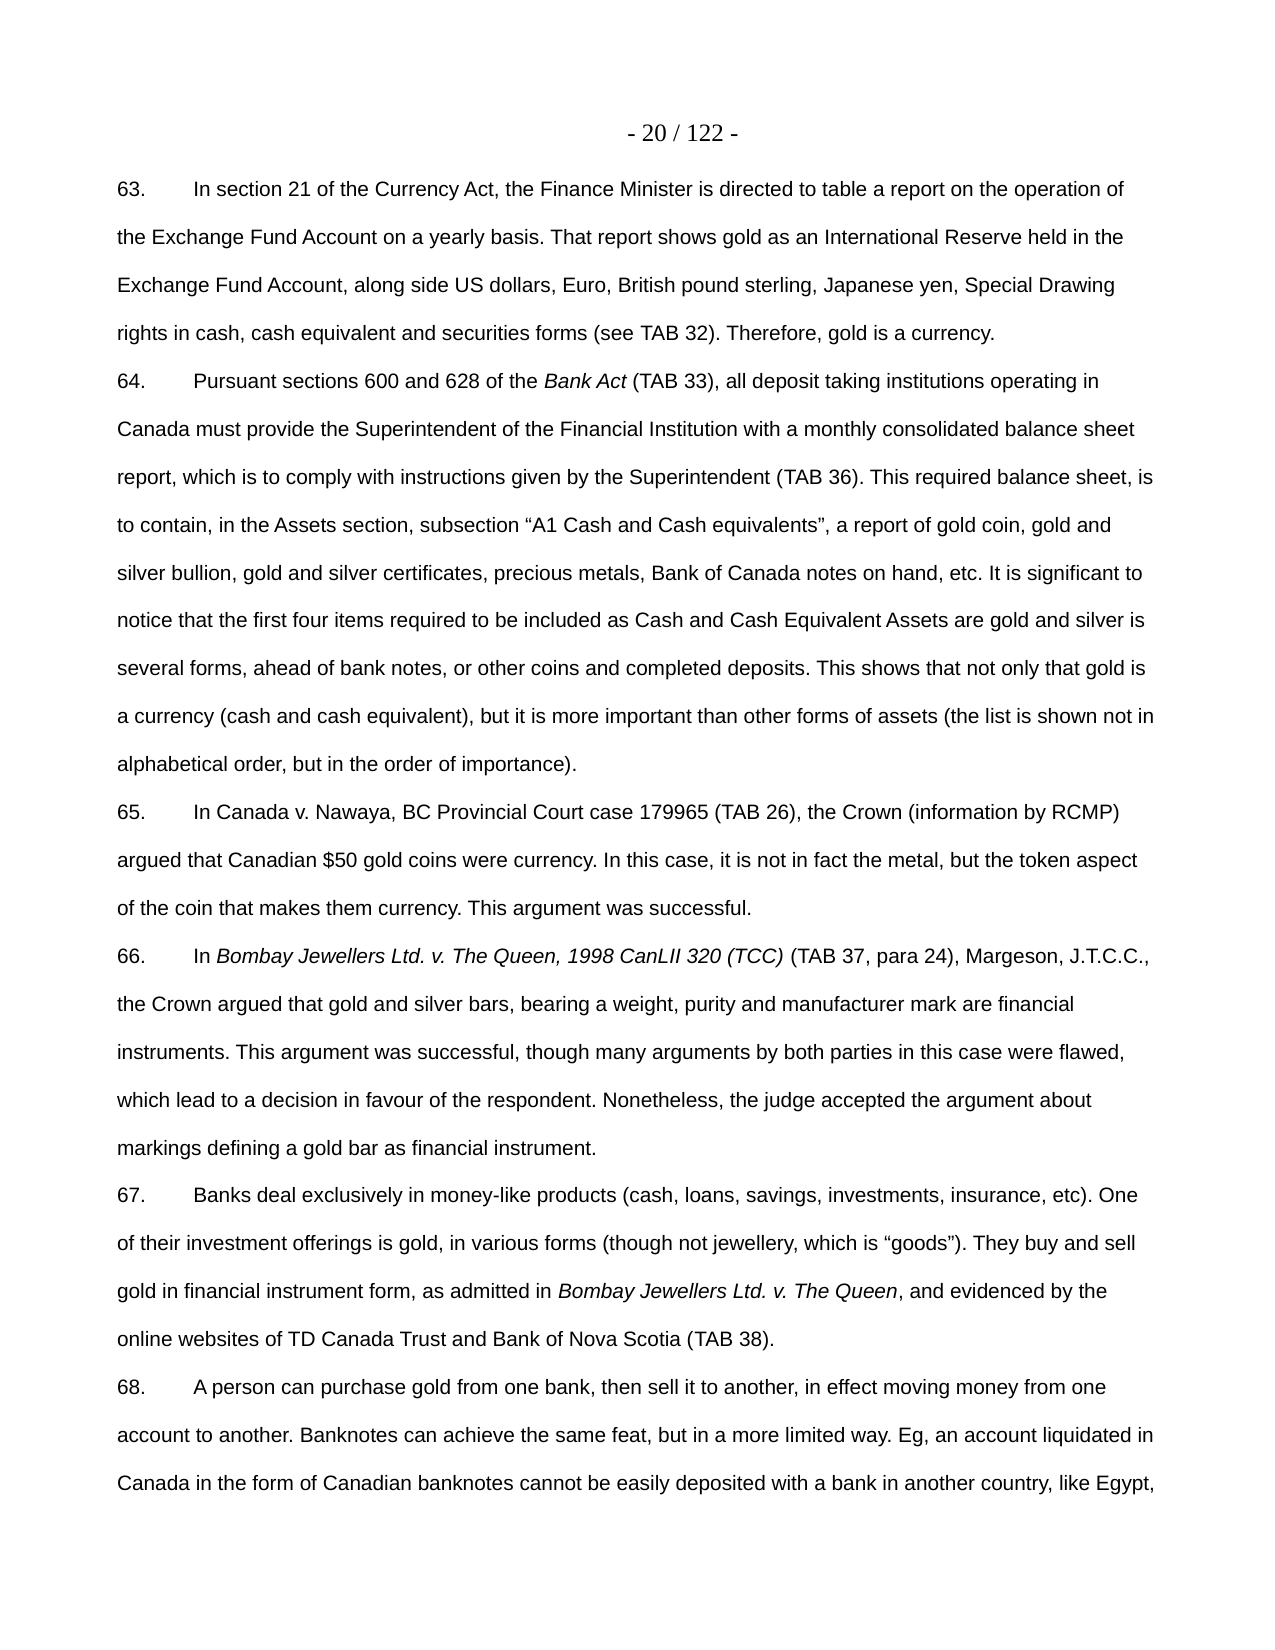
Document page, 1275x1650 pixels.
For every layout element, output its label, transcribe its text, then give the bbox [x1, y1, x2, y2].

subtitle Pursuant sections 600 and 628 of the Bank Act (TAB 33), all deposit taking institutions operating in Canada must provide the Superintendent of the Financial Institution with a monthly consolidated balance sheet report, which is to comply with instructions given by the Superintendent (TAB 36). This required balance sheet, is to contain, in the Assets section, subsection “A1 Cash and Cash equivalents”, a report of gold coin, gold and silver bullion, gold and silver certificates, precious metals, Bank of Canada notes on hand, etc. It is significant to notice that the first four items required to be included as Cash and Cash Equivalent Assets are gold and silver is several forms, ahead of bank notes, or other coins and completed deposits. This shows that not only that gold is a currency (cash and cash equivalent), but it is more important than other forms of assets (the list is shown not in alphabetical order, but in the order of importance). [117, 369, 1157, 776]
subtitle Banks deal exclusively in money-like products (cash, loans, savings, investments, insurance, etc). One of their investment offerings is gold, in various forms (though not jewellery, which is “goods”). They buy and sell gold in financial instrument form, as admitted in Bombay Jewellers Ltd. v. The Queen, and evidenced by the online websites of TD Canada Trust and Bank of Nova Scotia (TAB 38). [117, 1183, 1157, 1351]
subtitle A person can purchase gold from one bank, then sell it to another, in effect moving money from one account to another. Banknotes can achieve the same feat, but in a more limited way. Eg, an account liquidated in Canada in the form of Canadian banknotes cannot be easily deposited with a bank in another country, like Egypt, [117, 1375, 1157, 1495]
subtitle In Canada v. Nawaya, BC Provincial Court case 179965 (TAB 26), the Crown (information by RCMP) argued that Canadian $50 gold coins were currency. In this case, it is not in fact the metal, but the token aspect of the coin that makes them currency. This argument was successful. [117, 800, 1157, 920]
subtitle In Bombay Jewellers Ltd. v. The Queen, 1998 CanLII 320 (TCC) (TAB 37, para 24), Margeson, J.T.C.C., the Crown argued that gold and silver bars, bearing a weight, purity and manufacturer mark are financial instruments. This argument was successful, though many arguments by both parties in this case were flawed, which lead to a decision in favour of the respondent. Nonetheless, the judge accepted the argument about markings defining a gold bar as financial instrument. [117, 944, 1157, 1159]
subtitle In section 21 of the Currency Act, the Finance Minister is directed to table a report on the operation of the Exchange Fund Account on a yearly basis. That report shows gold as an International Reserve held in the Exchange Fund Account, along side US dollars, Euro, British pound sterling, Japanese yen, Special Drawing rights in cash, cash equivalent and securities forms (see TAB 32). Therefore, gold is a currency. [117, 177, 1157, 345]
